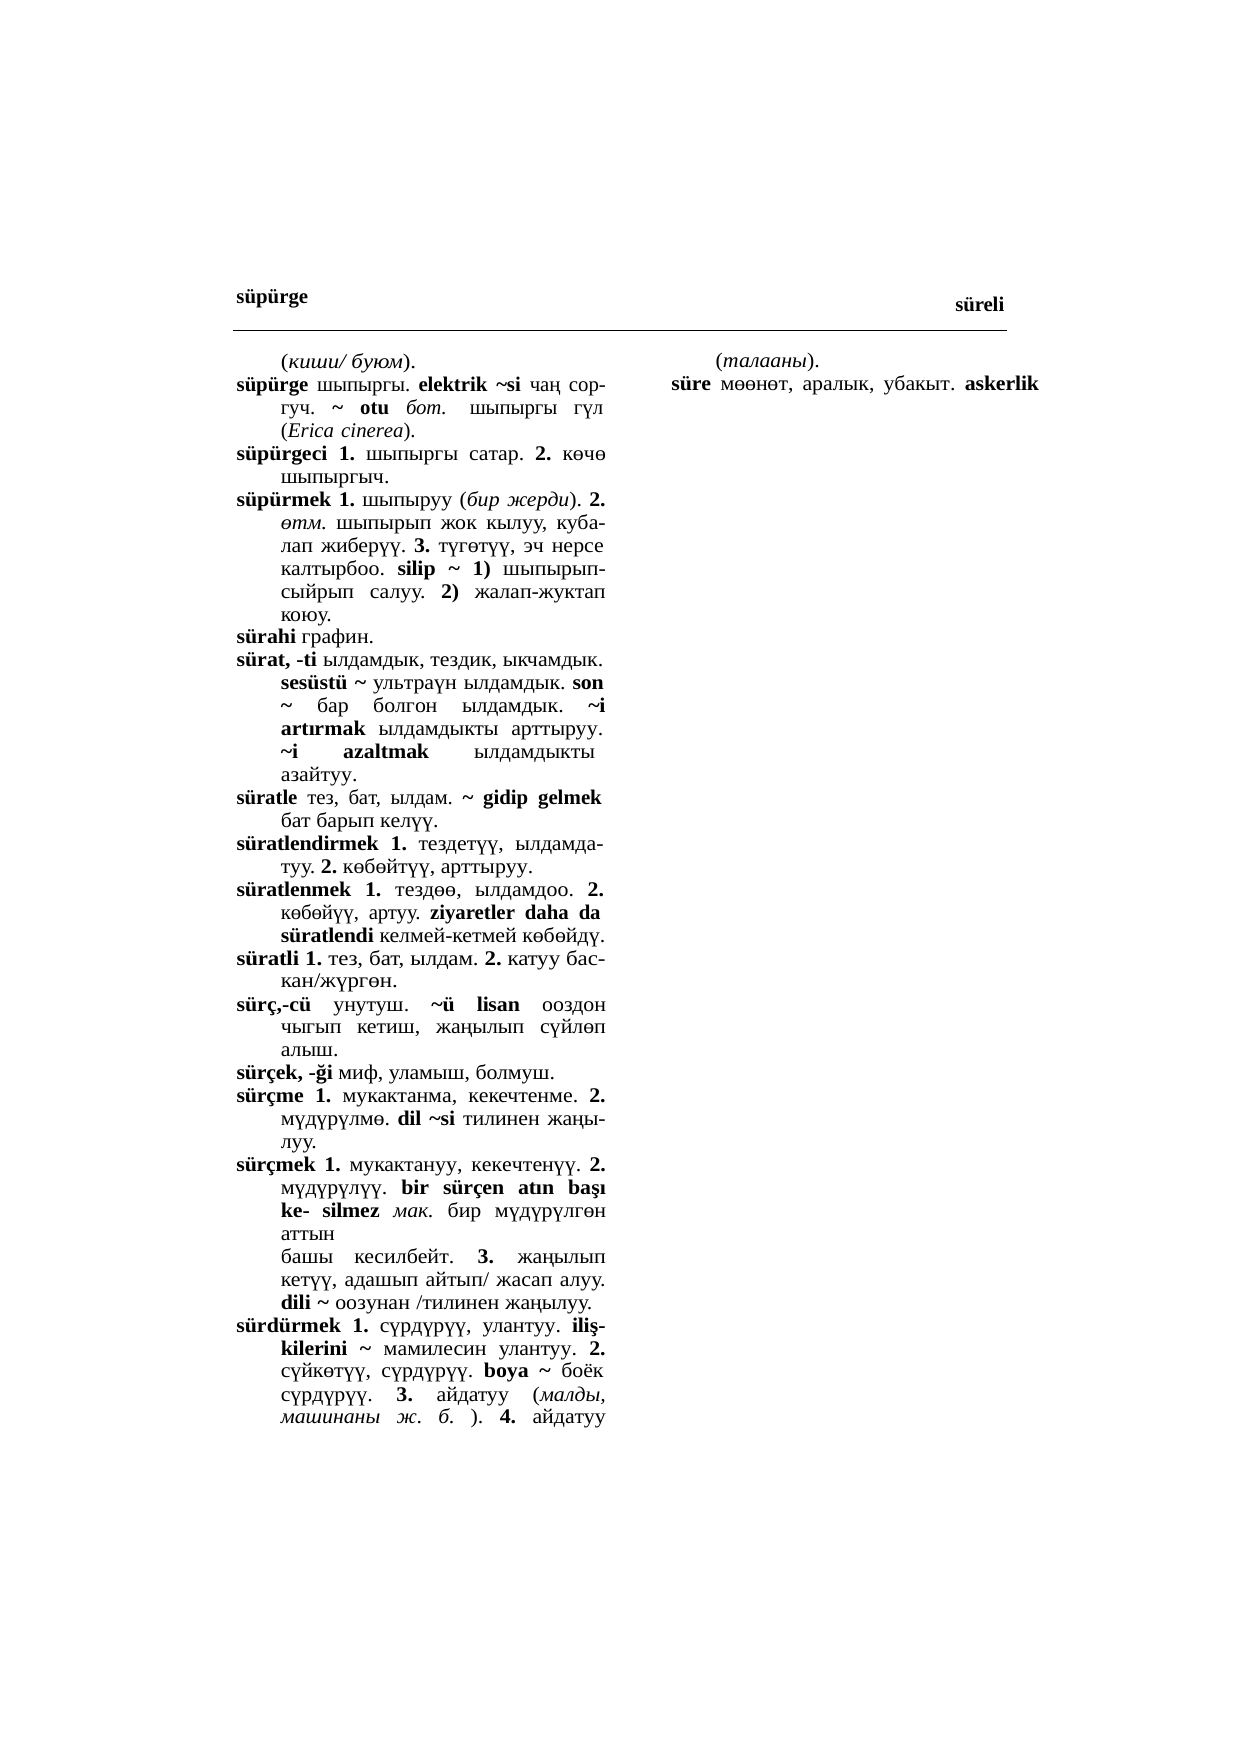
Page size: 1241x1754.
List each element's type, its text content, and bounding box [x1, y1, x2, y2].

text sürçme 1. мукактанма, кекечтенме. 2. мүдүрүлмө. dil ~si тилинен жаңы- луу. [236, 1084, 606, 1153]
text бат барып келүү. [281, 809, 439, 832]
text süratle тез, бат, ылдам. ~ gidip gelmek [236, 786, 606, 809]
text süpürge [236, 284, 308, 308]
text (Erica cinerea). [281, 419, 416, 442]
text ~i azaltmak ылдамдыкты азайтуу. [281, 740, 595, 786]
text süre мөөнөт, аралык, убакыт. askerlik [671, 372, 1065, 395]
text ~ бар болгон ылдамдык. ~i artırmak ылдамдыкты арттыруу. [281, 694, 606, 740]
text süratlendirmek 1. тездетүү, ылдамда- [236, 832, 606, 855]
text сүрдүрүү. 3. айдатуу (малды, машинаны ж. б. ). 4. айдатуу [281, 1383, 606, 1428]
text sesüstü ~ ультраүн ылдамдык. son [281, 671, 606, 694]
text sürç,-cü унутуш. ~ü lisan ооздон чыгып кетиш, жаңылып сүйлөп алыш. [236, 993, 606, 1061]
text көбөйүү, артуу. ziyaretler daha da [281, 901, 606, 924]
text (киши/ буюм). [281, 349, 417, 373]
text (талааны). [715, 349, 1065, 372]
text süpürge шыпыргы. elektrik ~si чаң сор- гуч. ~ otu бот. шыпыргы гүл [236, 373, 606, 419]
text süratli 1. тез, бат, ылдам. 2. катуу бас- кан/жүргөн. [236, 947, 606, 992]
text sürat, -ti ылдамдык, тездик, ыкчамдык. [236, 648, 606, 671]
text süratlenmek 1. тездөө, ылдамдоо. 2. [236, 878, 606, 901]
text sürçek, -ği миф, уламыш, болмуш. [236, 1061, 606, 1084]
text туу. 2. көбөйтүү, арттыруу. [281, 855, 535, 878]
text süpürmek 1. шыпыруу (бир жерди). 2. өтм. шыпырып жок кылуу, куба- лап жиберүү. 3. түгөтүү, эч нерсе [236, 488, 606, 557]
text sürçmek 1. мукактануу, кекечтенүү. 2. мүдүрүлүү. bir sürçen atın başı ke- silmez мак. бир мүдүрүлгөн аттын [236, 1153, 606, 1245]
text süreli [952, 292, 1007, 316]
text sürahi графин. [236, 626, 606, 648]
text süpürgeci 1. шыпыргы сатар. 2. көчө шыпыргыч. [236, 442, 606, 488]
text калтырбоо. silip ~ 1) шыпырып- сыйрып салуу. 2) жалап-жуктап коюу. [281, 557, 606, 626]
text süratlendi келмей-кетмей көбөйдү. [281, 924, 605, 947]
text sürdürmek 1. сүрдүрүү, улантуу. iliş- kilerini ~ мамилесин улантуу. 2. сүйкөтүү, сүрдүрүү. boya ~ боёк [236, 1314, 606, 1382]
text башы кесилбейт. 3. жаңылып кетүү, адашып айтып/ жасап алуу. dili ~ оозунан /тилинен жаңылуу. [281, 1245, 606, 1314]
